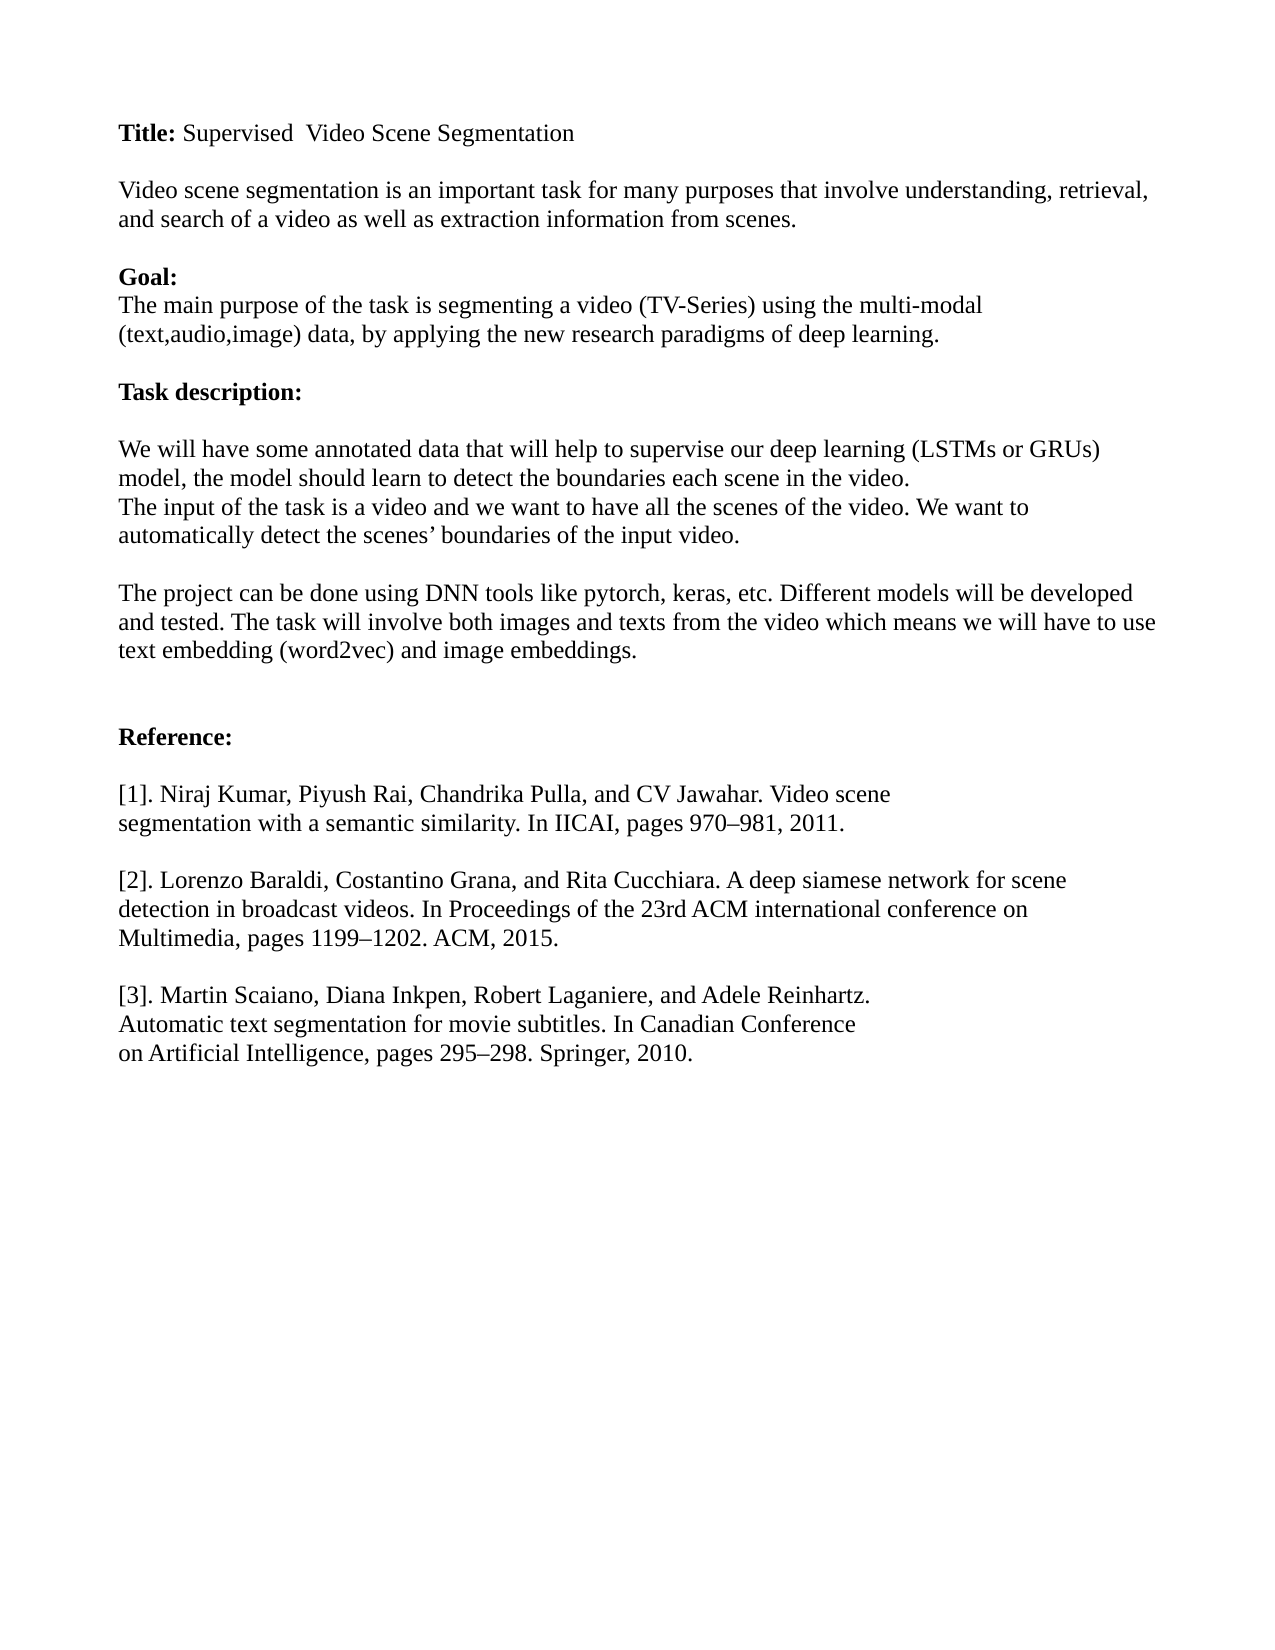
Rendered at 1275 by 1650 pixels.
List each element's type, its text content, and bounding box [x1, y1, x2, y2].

text [2]. Lorenzo Baraldi, Costantino Grana, and Rita Cucchiara. A deep siamese network for scene detection in broadcast videos. In Proceedings of the 23rd ACM international conference on Multimedia, pages 1199–1202. ACM, 2015. [118, 866, 1157, 952]
text We will have some annotated data that will help to supervise our deep learning (LSTMs or GRUs) model, the model should learn to detect the boundaries each scene in the video. [118, 434, 1157, 492]
text [3]. Martin Scaiano, Diana Inkpen, Robert Laganiere, and Adele Reinhartz. [118, 981, 1157, 1009]
text Goal: [118, 262, 1157, 291]
text [1]. Niraj Kumar, Piyush Rai, Chandrika Pulla, and CV Jawahar. Video scene [118, 779, 1157, 808]
text on Artificial Intelligence, pages 295–298. Springer, 2010. [118, 1038, 1157, 1067]
text Reference: [118, 722, 1157, 751]
text The input of the task is a video and we want to have all the scenes of the video. We want to automatically detect the scenes’ boundaries of the input video. [118, 492, 1157, 549]
text segmentation with a semantic similarity. In IICAI, pages 970–981, 2011. [118, 808, 1157, 837]
text Title: Supervised Video Scene Segmentation [118, 118, 1157, 147]
text Video scene segmentation is an important task for many purposes that involve understanding, retrieval, and search of a video as well as extraction information from scenes. [118, 176, 1157, 233]
text The project can be done using DNN tools like pytorch, keras, etc. Different models will be developed and tested. The task will involve both images and texts from the video which means we will have to use text embedding (word2vec) and image embeddings. [118, 578, 1157, 664]
text The main purpose of the task is segmenting a video (TV-Series) using the multi-modal (text,audio,image) data, by applying the new research paradigms of deep learning. [118, 291, 1157, 348]
text Automatic text segmentation for movie subtitles. In Canadian Conference [118, 1009, 1157, 1038]
text Task description: [118, 377, 1157, 406]
